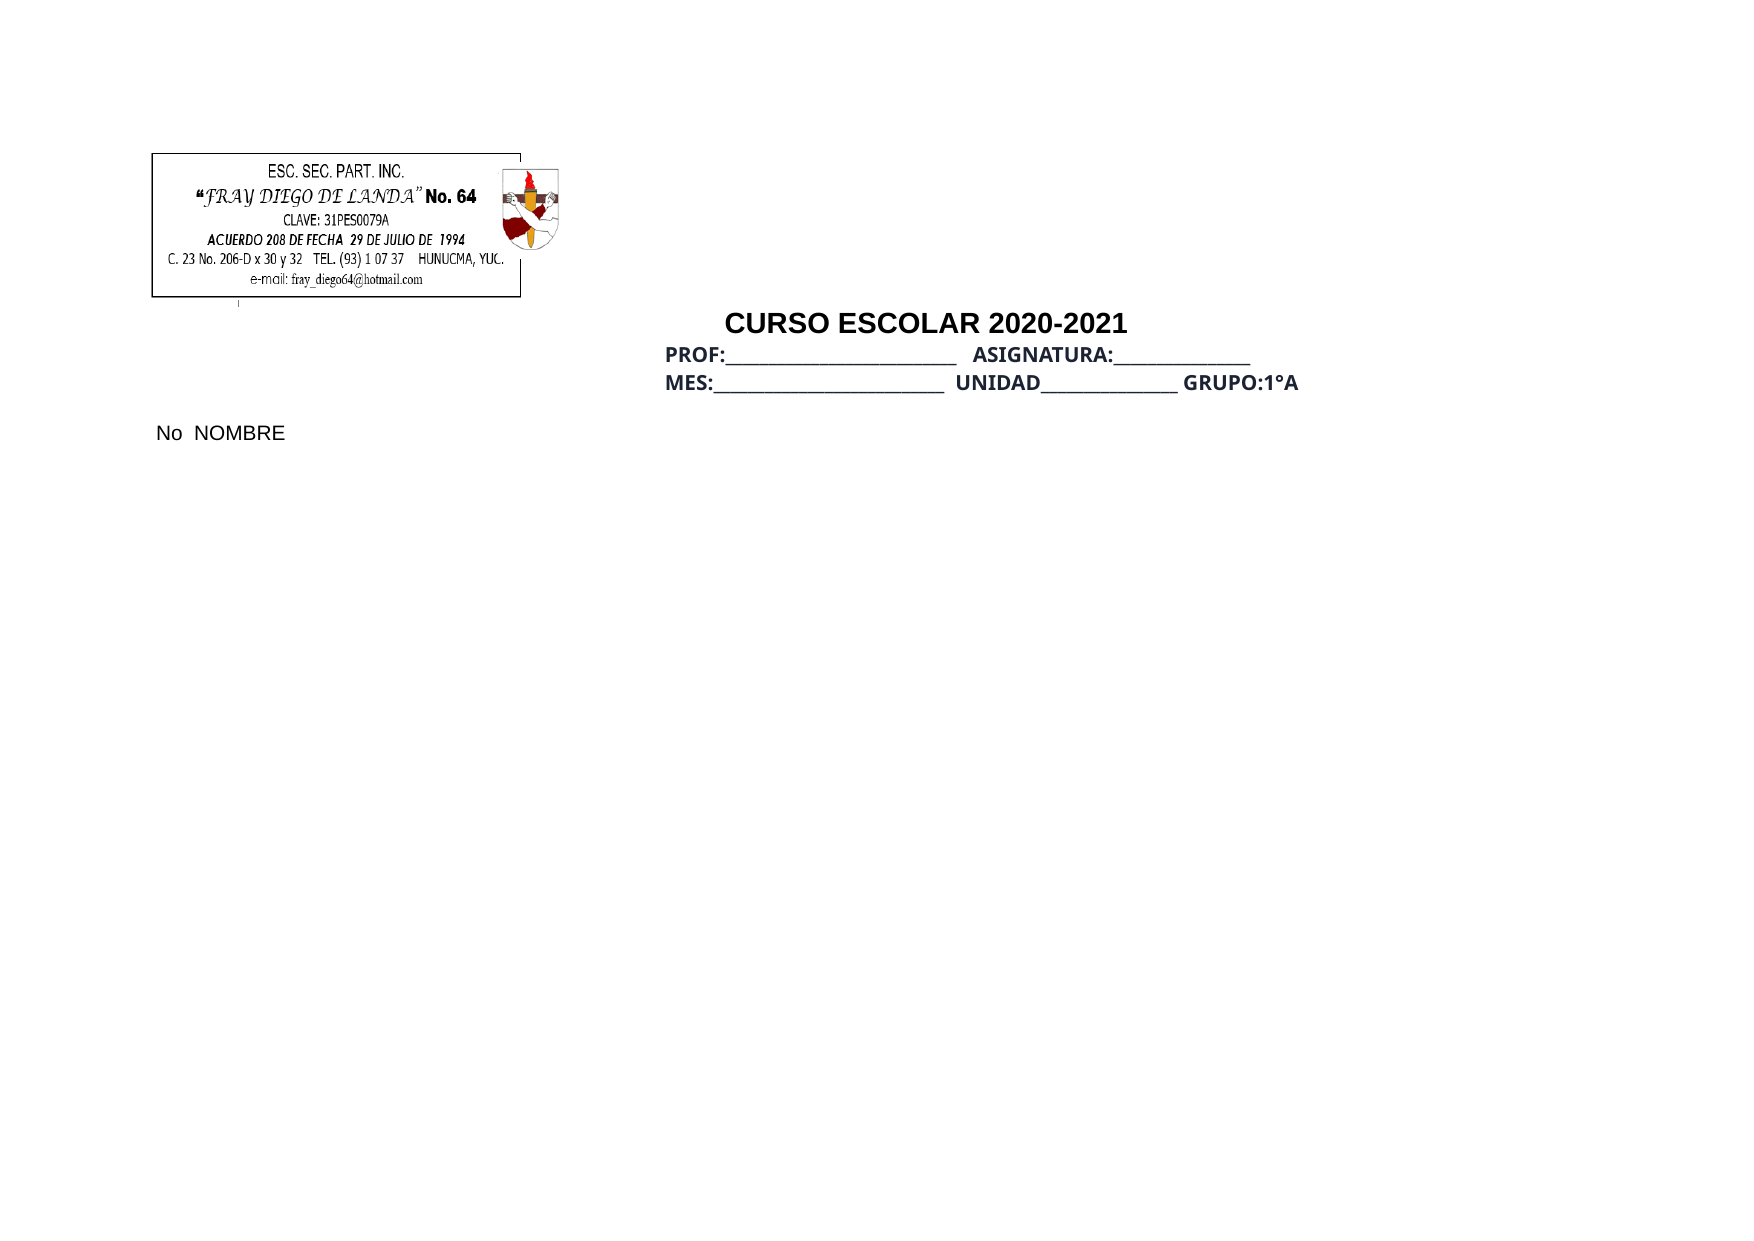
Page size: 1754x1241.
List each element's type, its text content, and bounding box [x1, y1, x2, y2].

text PROF:___________________________ ASIGNATURA:________________ [150, 340, 1604, 368]
table_cell [591, 445, 635, 468]
table_header [855, 421, 899, 444]
table_cell [987, 445, 1031, 468]
table_header [1516, 421, 1559, 444]
table_header [679, 421, 723, 444]
table_header [547, 421, 591, 444]
table_cell [1560, 445, 1604, 468]
table_cell [1428, 445, 1472, 468]
table_header [1560, 421, 1604, 444]
table_cell [1208, 445, 1251, 468]
table_cell [635, 445, 679, 468]
table_header [1164, 421, 1207, 444]
table_cell [679, 445, 723, 468]
table_cell [723, 445, 767, 468]
table_cell [1340, 445, 1383, 468]
table_cell [767, 445, 811, 468]
table_header [635, 421, 679, 444]
table_header [899, 421, 943, 444]
table_header [1251, 421, 1295, 444]
table_header [811, 421, 855, 444]
table_cell [855, 445, 899, 468]
table_header [1384, 421, 1427, 444]
text MES:___________________________ UNIDAD________________ GRUPO:1°A [150, 368, 1604, 397]
table_header [943, 421, 987, 444]
table_header [723, 421, 767, 444]
table_header [1428, 421, 1472, 444]
table_cell [1472, 445, 1516, 468]
table_cell [1031, 445, 1075, 468]
table_cell [811, 445, 855, 468]
table_cell [899, 445, 943, 468]
table_header [1208, 421, 1251, 444]
table_header [1031, 421, 1075, 444]
table_header [591, 421, 635, 444]
table_cell [1075, 445, 1119, 468]
table_header [1119, 421, 1163, 444]
table_cell [1119, 445, 1163, 468]
table_cell [1516, 445, 1559, 468]
table_header [1472, 421, 1516, 444]
table_cell [943, 445, 987, 468]
table_cell [547, 445, 591, 468]
table_header No [150, 421, 194, 444]
table_cell [194, 445, 547, 468]
table_cell [1251, 445, 1295, 468]
table_cell [1295, 445, 1339, 468]
table_header [767, 421, 811, 444]
table_cell [1384, 445, 1427, 468]
picture [150, 150, 564, 307]
table_cell [1164, 445, 1207, 468]
table_cell [150, 445, 194, 468]
text CURSO ESCOLAR 2020-2021 [150, 306, 1604, 340]
table_header NOMBRE [194, 421, 547, 444]
table_header [1295, 421, 1339, 444]
table_header [1340, 421, 1383, 444]
table_header [1075, 421, 1119, 444]
table_header [987, 421, 1031, 444]
